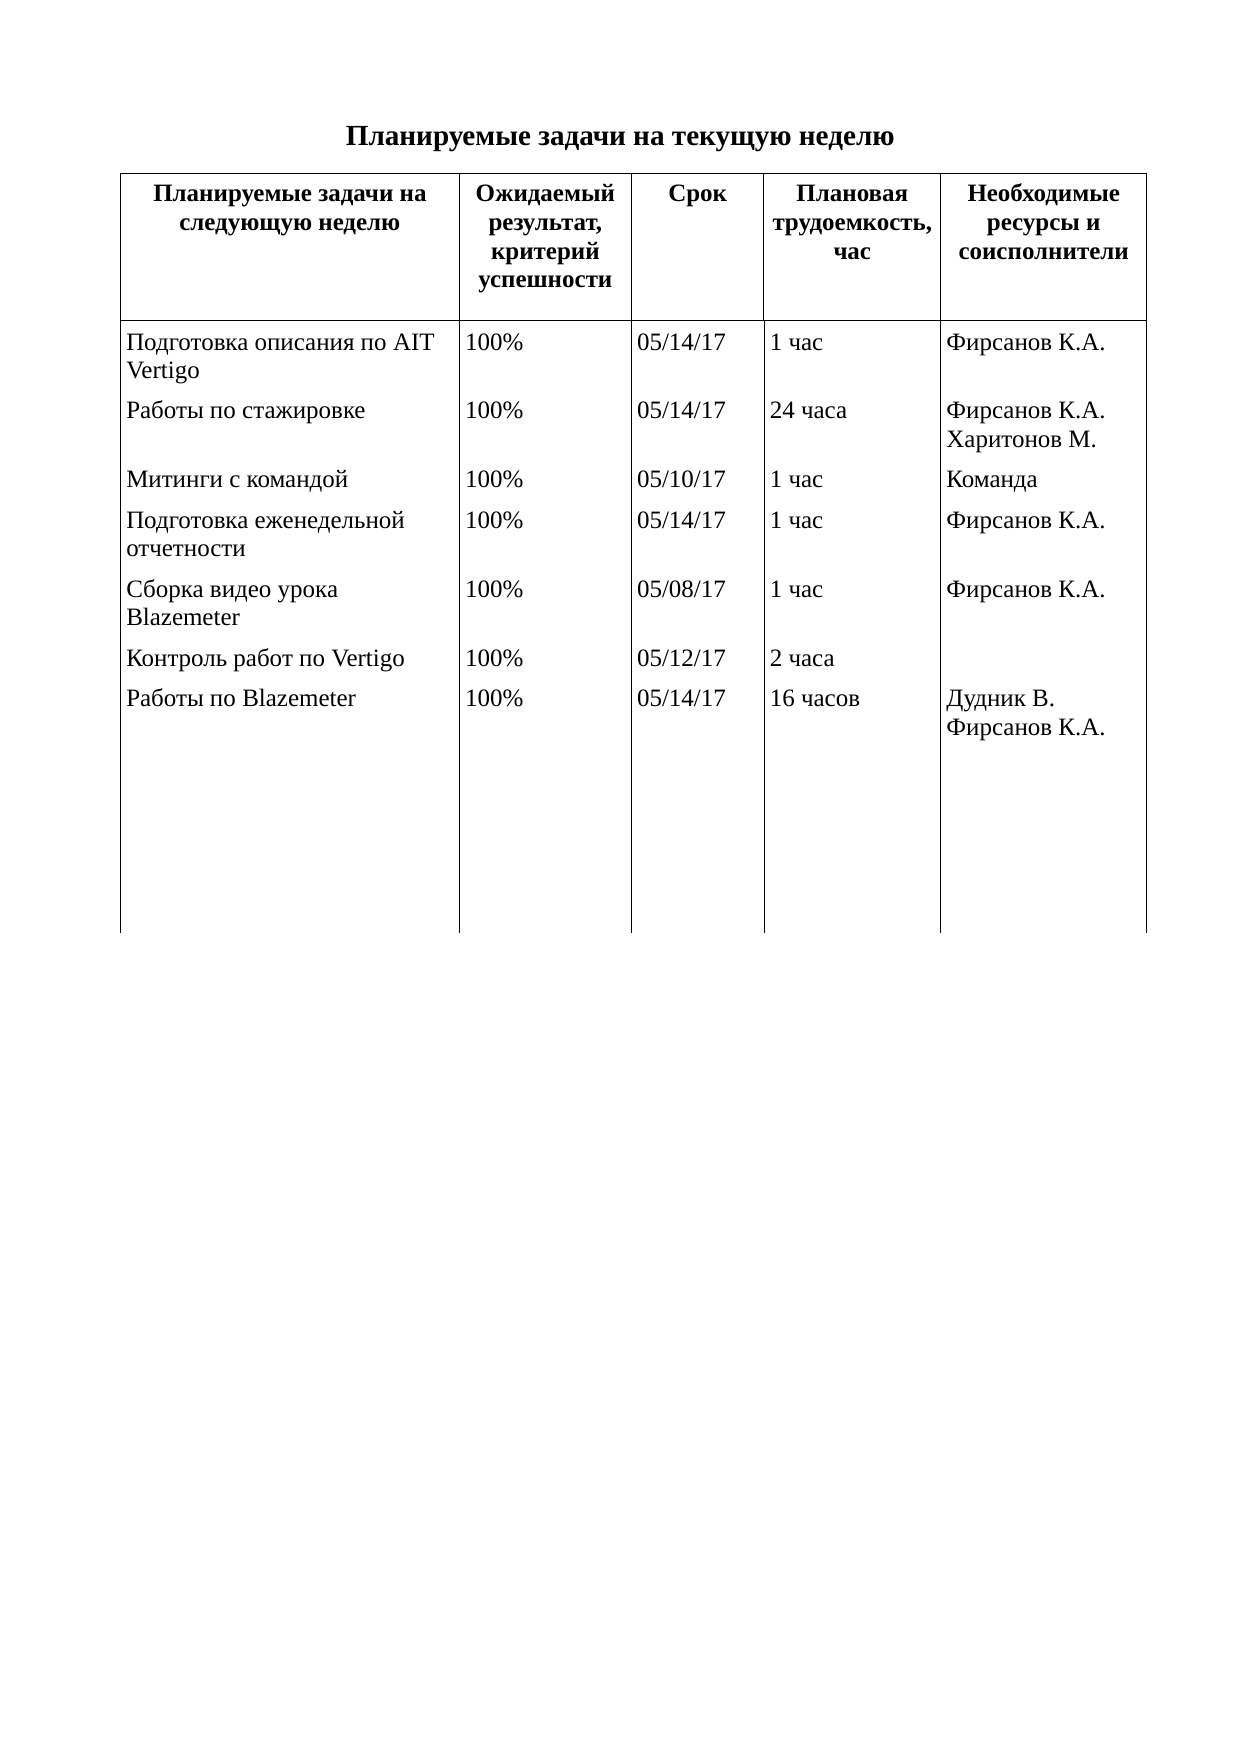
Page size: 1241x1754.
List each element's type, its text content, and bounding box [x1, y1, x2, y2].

table_cell 16 часов [765, 677, 940, 746]
text Планируемые задачи на текущую неделю [118, 118, 1122, 152]
table_cell [941, 786, 1146, 827]
table_cell 100% [460, 677, 631, 746]
table_cell [765, 746, 940, 786]
table_cell Дудник В. Фирсанов К.А. [941, 677, 1146, 746]
table_cell [632, 746, 764, 786]
table_cell [121, 746, 459, 786]
table_cell Фирсанов К.А. [941, 568, 1146, 637]
table_cell [460, 786, 631, 827]
table_cell 100% [460, 499, 631, 568]
table_cell [121, 827, 459, 879]
table_cell [460, 827, 631, 879]
table_cell 14.05.17 [632, 321, 764, 390]
table_cell 08.05.17 [632, 568, 764, 637]
table_cell Сборка видео урока Blazemeter [121, 568, 459, 637]
table_cell 100% [460, 321, 631, 390]
table_cell [121, 880, 459, 932]
table_cell 12.05.17 [632, 637, 764, 677]
table_cell [941, 880, 1146, 932]
table_cell Контроль работ по Vertigo [121, 637, 459, 677]
table_cell 14.05.17 [632, 390, 764, 459]
table_cell Работы по Blazemeter [121, 677, 459, 746]
table_cell 100% [460, 459, 631, 499]
table_cell Работы по стажировке [121, 390, 459, 459]
table_cell 10.05.17 [632, 459, 764, 499]
table_cell 1 час [765, 459, 940, 499]
table_header Срок [632, 174, 763, 320]
table_cell Команда [941, 459, 1146, 499]
table_cell [765, 827, 940, 879]
table_cell 100% [460, 568, 631, 637]
table_cell Фирсанов К.А. Харитонов М. [941, 390, 1146, 459]
table_header Плановая трудоемкость, час [764, 174, 940, 320]
table_cell Фирсанов К.А. [941, 321, 1146, 390]
table_cell [460, 746, 631, 786]
table_cell 24 часа [765, 390, 940, 459]
table_cell 2 часа [765, 637, 940, 677]
table_cell Подготовка описания по AIT Vertigo [121, 321, 459, 390]
table_cell [941, 827, 1146, 879]
table_cell 1 час [765, 499, 940, 568]
table_cell [460, 880, 631, 932]
table_header Необходимые ресурсы и соисполнители [941, 174, 1146, 320]
table_cell [632, 786, 764, 827]
table_cell [765, 786, 940, 827]
table_header Ожидаемый результат, критерий успешности [460, 174, 631, 320]
table_cell Подготовка еженедельной отчетности [121, 499, 459, 568]
table_cell [765, 880, 940, 932]
table_cell 100% [460, 390, 631, 459]
table_cell [632, 827, 764, 879]
table_cell [941, 637, 1146, 677]
table_cell 100% [460, 637, 631, 677]
table_cell 1 час [765, 321, 940, 390]
table_cell 14.05.17 [632, 677, 764, 746]
table_cell 14.05.17 [632, 499, 764, 568]
table_cell [941, 746, 1146, 786]
table_cell [632, 880, 764, 932]
table_cell 1 час [765, 568, 940, 637]
table_cell Митинги с командой [121, 459, 459, 499]
table_cell Фирсанов К.А. [941, 499, 1146, 568]
table_cell [121, 786, 459, 827]
table_header Планируемые задачи на следующую неделю [121, 174, 459, 320]
